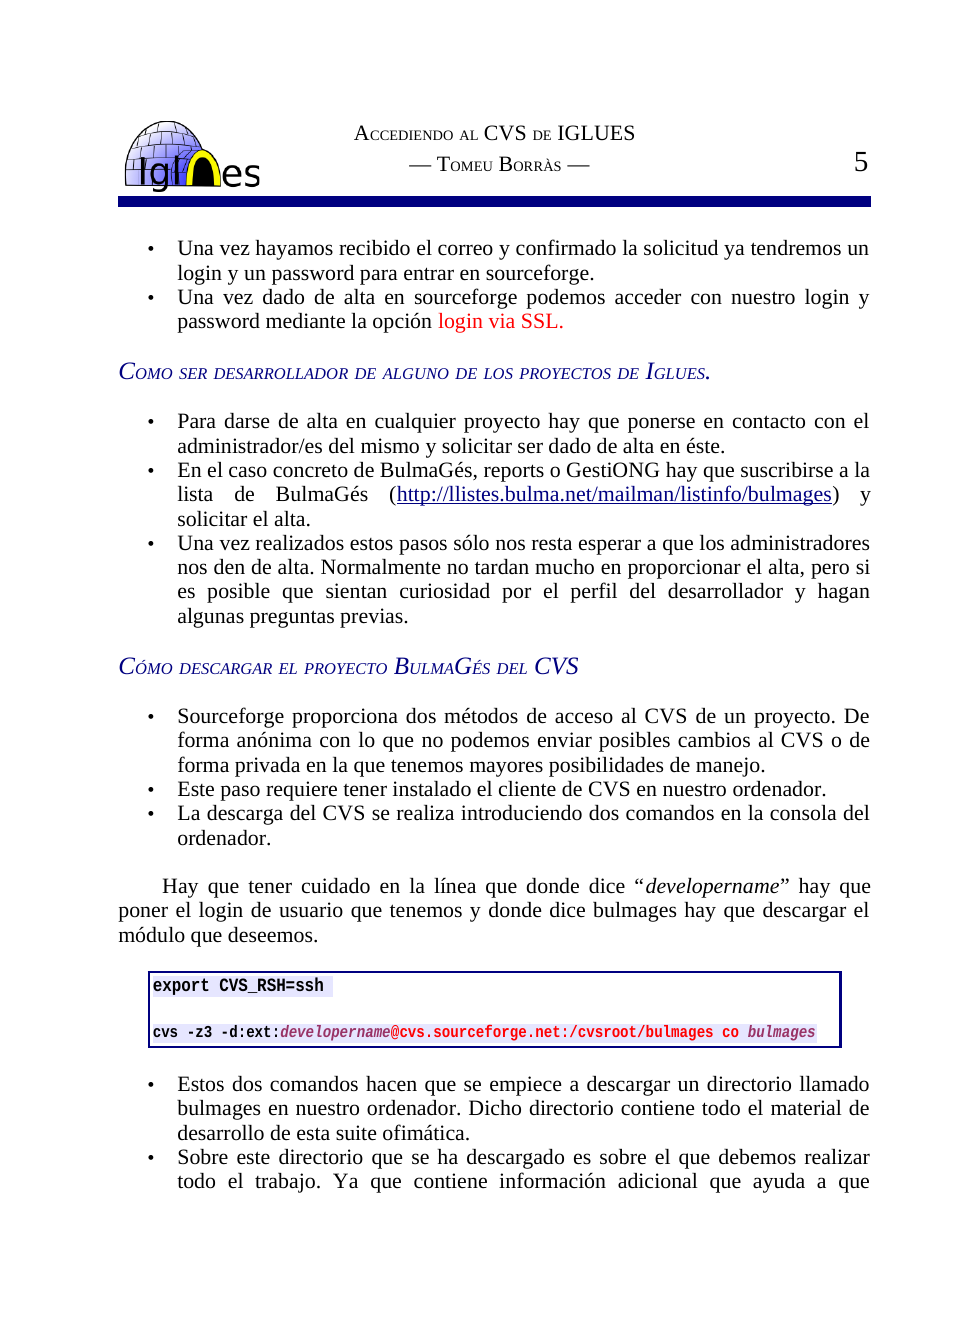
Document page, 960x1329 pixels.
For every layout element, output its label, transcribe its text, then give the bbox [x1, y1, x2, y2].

list Una vez realizados estos pasos sólo nos resta esperar a que los administradores nos den de alta. Normalmente no tardan mucho en proporcionar el alta, pero si es posible que sientan curiosidad por el perfil del desarrollador y hagan algunas preguntas previas. [148, 531, 871, 628]
text Cómo descargar el proyecto BulmaGés del CVS [118, 652, 871, 680]
list Sobre este directorio que se ha descargado es sobre el que debemos realizar todo el trabajo. Ya que contiene información adicional que ayuda a que [148, 1145, 871, 1193]
picture [124, 121, 260, 192]
text export CVS_RSH=ssh cvs -z3 -d:ext:developername@cvs.sourceforge.net:/cvsroot/bulmages co bulmages [150, 973, 839, 1046]
list Este paso requiere tener instalado el cliente de CVS en nuestro ordenador. [148, 777, 871, 801]
list Para darse de alta en cualquier proyecto hay que ponerse en contacto con el administrador/es del mismo y solicitar ser dado de alta en éste. [148, 409, 871, 458]
list Una vez hayamos recibido el correo y confirmado la solicitud ya tendremos un login y un password para entrar en sourceforge. [148, 236, 871, 285]
list Estos dos comandos hacen que se empiece a descargar un directorio llamado bulmages en nuestro ordenador. Dicho directorio contiene todo el material de desarrollo de esta suite ofimática. [148, 1072, 871, 1145]
list La descarga del CVS se realiza introduciendo dos comandos en la consola del ordenador. [148, 801, 871, 850]
text Como ser desarrollador de alguno de los proyectos de Iglues. [118, 357, 871, 385]
list Una vez dado de alta en sourceforge podemos acceder con nuestro login y password mediante la opción login via SSL. [148, 285, 871, 333]
list Sourceforge proporciona dos métodos de acceso al CVS de un proyecto. De forma anónima con lo que no podemos enviar posibles cambios al CVS o de forma privada en la que tenemos mayores posibilidades de manejo. [148, 704, 871, 777]
text Hay que tener cuidado en la línea que donde dice “developername” hay que poner el login de usuario que tenemos y donde dice bulmages hay que descargar el módulo que deseemos. [118, 874, 871, 947]
list En el caso concreto de BulmaGés, reports o GestiONG hay que suscribirse a la lista de BulmaGés (http://llistes.bulma.net/mailman/listinfo/bulmages) y solicitar el alta. [148, 458, 871, 531]
